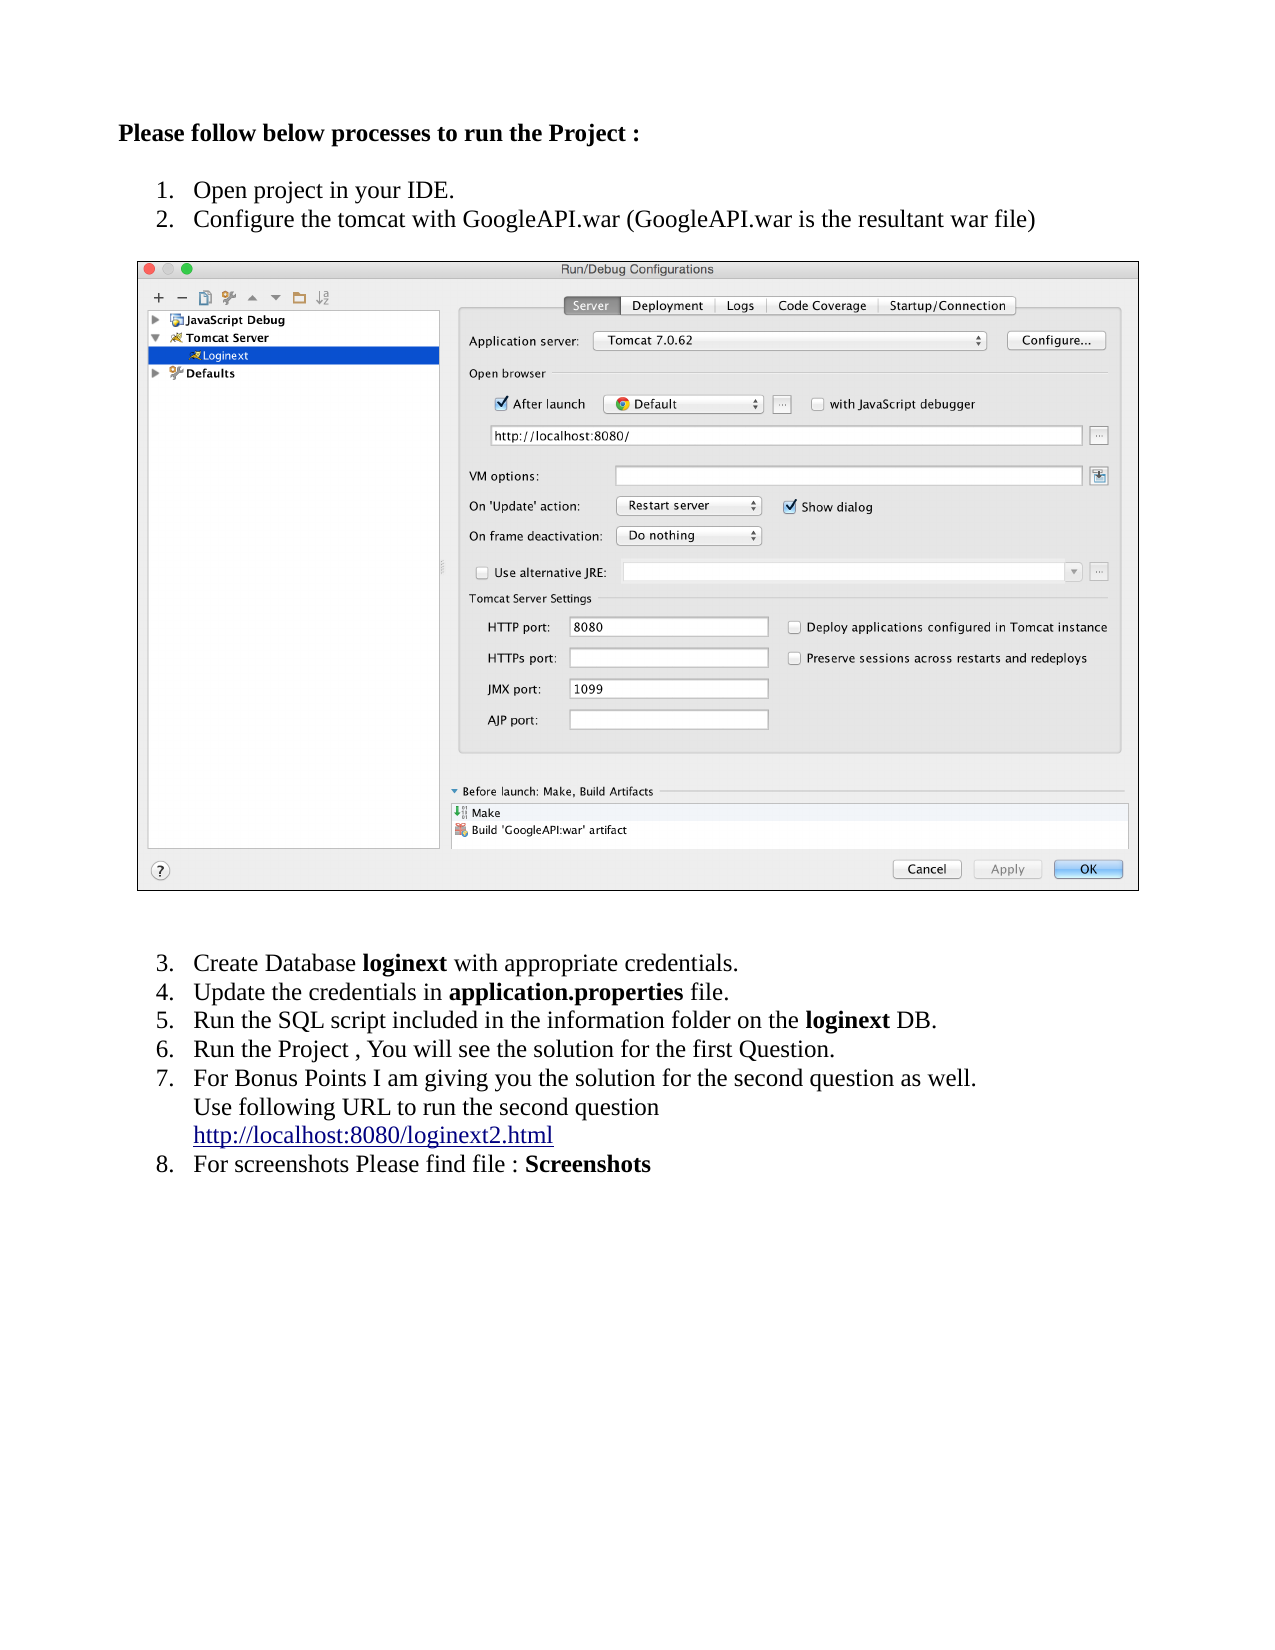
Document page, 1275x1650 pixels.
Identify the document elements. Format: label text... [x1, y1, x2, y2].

list Run the Project , You will see the solution for the first Question. [156, 1034, 1157, 1063]
list http://localhost:8080/loginext2.html [156, 1121, 1157, 1149]
list Create Database loginext with appropriate credentials. [156, 948, 1157, 977]
list Update the credentials in application.properties file. [156, 977, 1157, 1006]
list Run the SQL script included in the information folder on the loginext DB. [156, 1006, 1157, 1034]
list For Bonus Points I am giving you the solution for the second question as well. [156, 1063, 1157, 1092]
list Configure the tomcat with GoogleAPI.war (GoogleAPI.war is the resultant war file) [156, 204, 1157, 233]
list Open project in your IDE. [156, 176, 1157, 204]
picture [138, 262, 1138, 890]
list For screenshots Please find file : Screenshots [156, 1149, 1157, 1178]
list Use following URL to run the second question [156, 1092, 1157, 1121]
text Please follow below processes to run the Project : [118, 118, 1157, 147]
